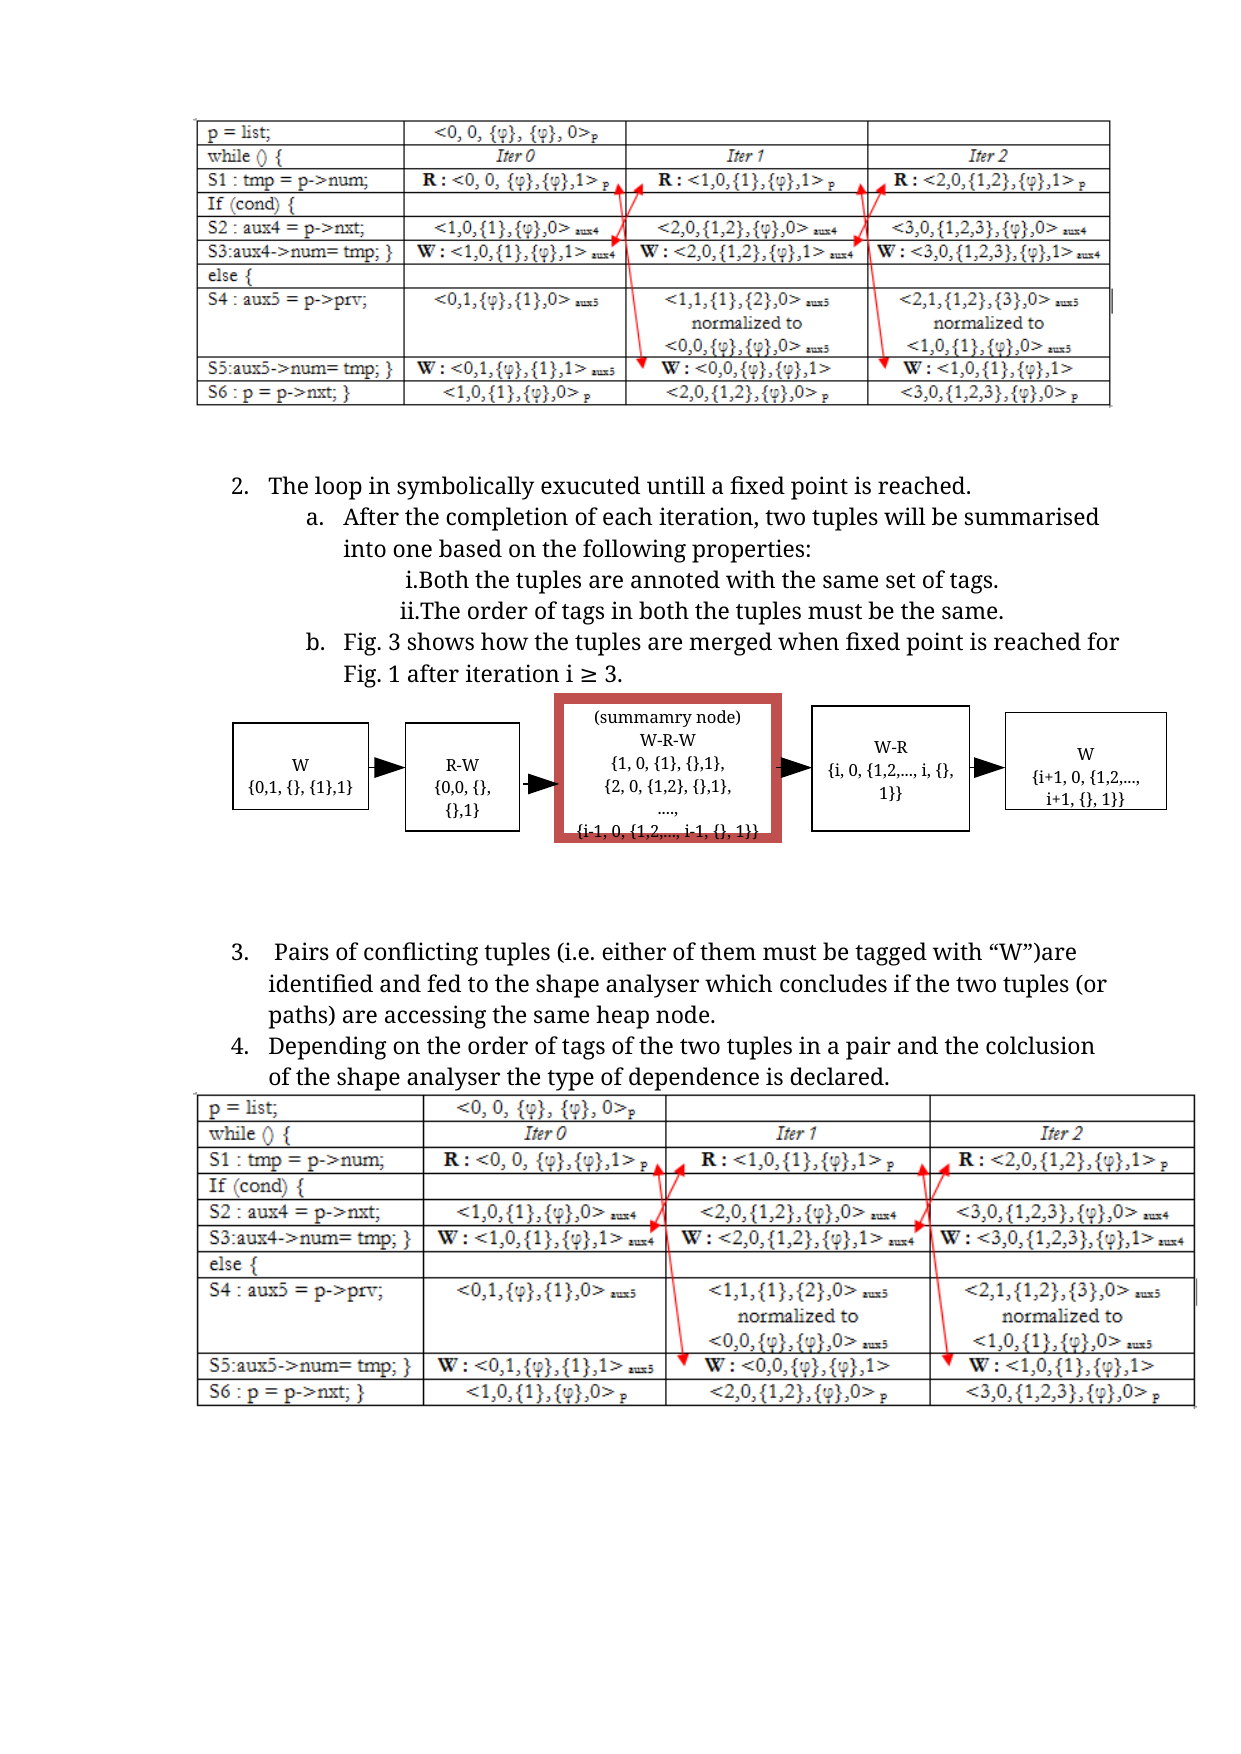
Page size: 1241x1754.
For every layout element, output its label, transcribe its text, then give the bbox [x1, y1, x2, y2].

list The order of tags in both the tuples must be the same. [399, 595, 1122, 626]
list After the completion of each iteration, two tuples will be summarised into one based on the following properties: [306, 501, 1122, 564]
list Both the tuples are annoted with the same set of tags. [399, 564, 1122, 595]
list Fig. 3 shows how the tuples are merged when fixed point is reached for Fig. 1 after iteration i ≥ 3. [306, 626, 1122, 689]
list Depending on the order of tags of the two tuples in a pair and the colclusion of the shape analyser the type of dependence is declared. [231, 1030, 1122, 1092]
list The loop in symbolically exucuted untill a fixed point is reached. [231, 470, 1122, 501]
list Pairs of conflicting tuples (i.e. either of them must be tagged with “W”)are identified and fed to the shape analyser which concludes if the two tuples (or paths) are accessing the same heap node. [231, 936, 1122, 1030]
